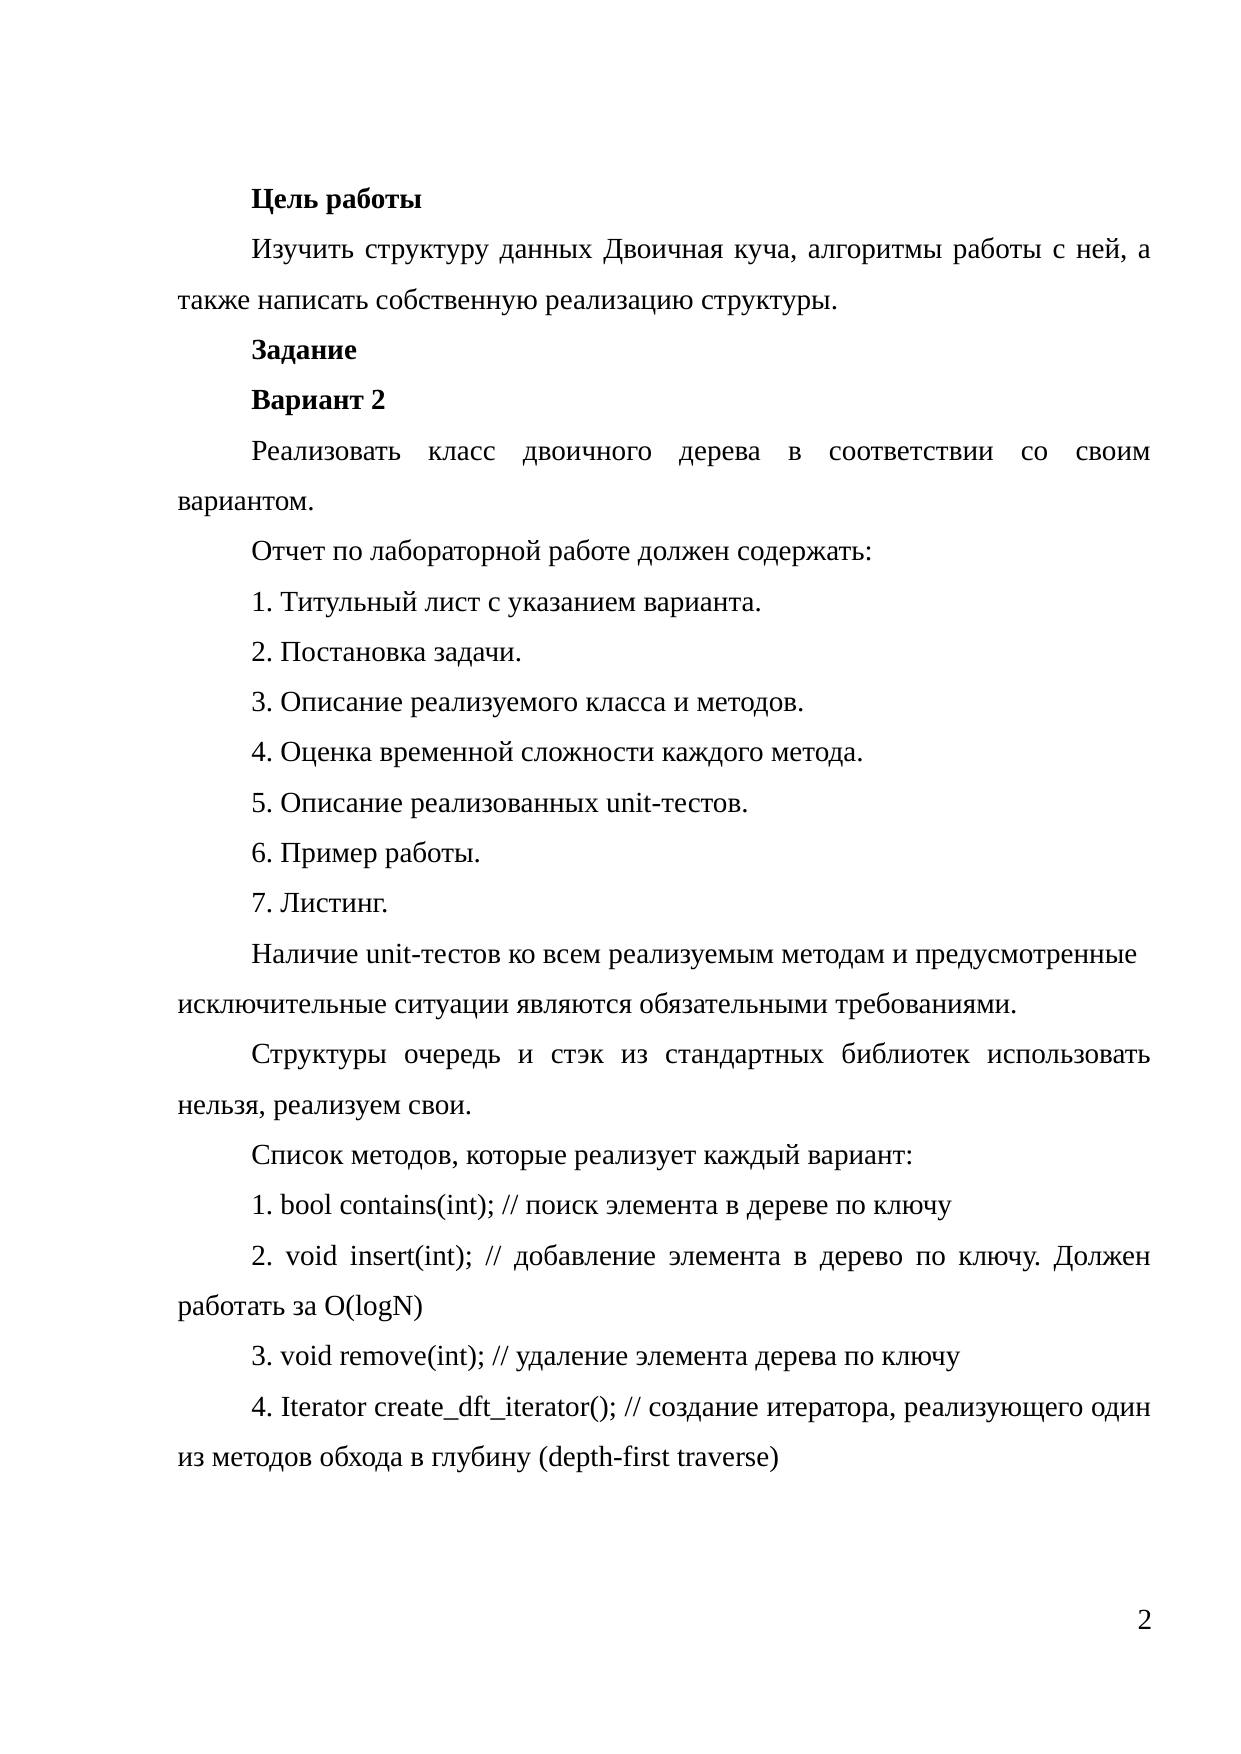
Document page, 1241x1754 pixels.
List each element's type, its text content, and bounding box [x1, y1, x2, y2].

text 5. Описание реализованных unit-тестов. [177, 785, 1152, 818]
text 3. void remove(int); // удаление элемента дерева по ключу [177, 1338, 1152, 1372]
text 7. Листинг. [177, 886, 1152, 919]
text исключительные ситуации являются обязательными требованиями. [177, 986, 1152, 1020]
text Наличие unit-тестов ко всем реализуемым методам и предусмотренные [177, 936, 1152, 969]
text Изучить структуру данных Двоичная куча, алгоритмы работы с ней, а также написать собственную реализацию структуры. [177, 231, 1152, 315]
text Отчет по лабораторной работе должен содержать: [177, 533, 1152, 567]
text Вариант 2 [177, 382, 1152, 416]
text 1. Титульный лист с указанием варианта. [177, 584, 1152, 617]
text 3. Описание реализуемого класса и методов. [177, 684, 1152, 718]
text 2. Постановка задачи. [177, 634, 1152, 667]
text Реализовать класс двоичного дерева в соответствии со своим вариантом. [177, 433, 1152, 517]
subtitle Цель работы [177, 181, 1152, 215]
text 1. bool contains(int); // поиск элемента в дереве по ключу [177, 1187, 1152, 1221]
text 2. void insert(int); // добавление элемента в дерево по ключу. Должен работать за O(logN) [177, 1238, 1152, 1322]
text Список методов, которые реализует каждый вариант: [177, 1137, 1152, 1171]
text Структуры очередь и стэк из стандартных библиотек использовать нельзя, реализуем свои. [177, 1036, 1152, 1120]
subtitle Задание [177, 332, 1152, 366]
text 6. Пример работы. [177, 835, 1152, 869]
text 4. Оценка временной сложности каждого метода. [177, 734, 1152, 768]
text 4. Iterator create_dft_iterator(); // создание итератора, реализующего один из методов обхода в глубину (depth-first traverse) [177, 1389, 1152, 1472]
